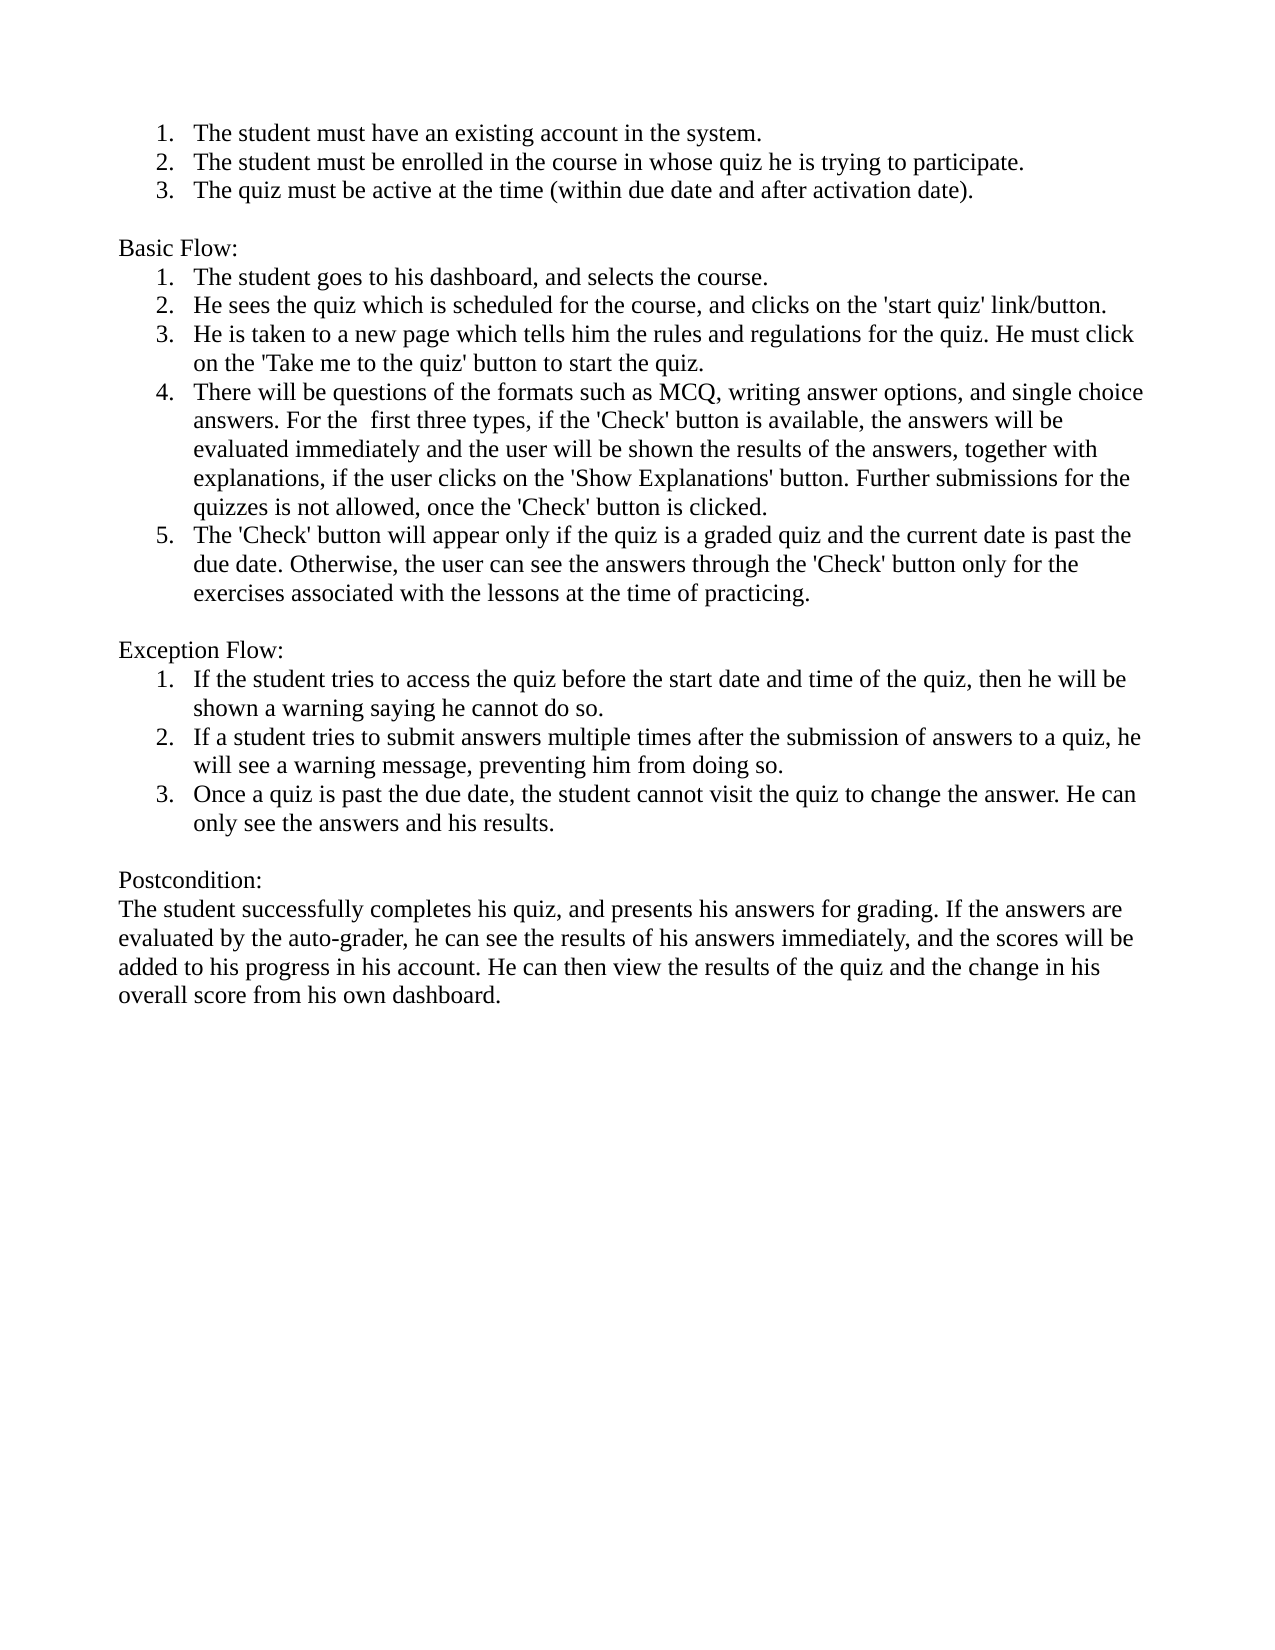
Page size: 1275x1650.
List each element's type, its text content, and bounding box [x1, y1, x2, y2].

text The student successfully completes his quiz, and presents his answers for grading. If the answers are evaluated by the auto-grader, he can see the results of his answers immediately, and the scores will be added to his progress in his account. He can then view the results of the quiz and the change in his overall score from his own dashboard. [118, 894, 1157, 1009]
list The quiz must be active at the time (within due date and after activation date). [156, 176, 1157, 204]
text Exception Flow: [118, 636, 1157, 664]
list He is taken to a new page which tells him the rules and regulations for the quiz. He must click on the 'Take me to the quiz' button to start the quiz. [156, 319, 1157, 377]
text Postcondition: [118, 866, 1157, 894]
text Basic Flow: [118, 233, 1157, 262]
list The 'Check' button will appear only if the quiz is a graded quiz and the current date is past the due date. Otherwise, the user can see the answers through the 'Check' button only for the exercises associated with the lessons at the time of practicing. [156, 521, 1157, 607]
list He sees the quiz which is scheduled for the course, and clicks on the 'start quiz' link/button. [156, 291, 1157, 319]
list If the student tries to access the quiz before the start date and time of the quiz, then he will be shown a warning saying he cannot do so. [156, 664, 1157, 722]
list Once a quiz is past the due date, the student cannot visit the quiz to change the answer. He can only see the answers and his results. [156, 779, 1157, 837]
list There will be questions of the formats such as MCQ, writing answer options, and single choice answers. For the first three types, if the 'Check' button is available, the answers will be evaluated immediately and the user will be shown the results of the answers, together with explanations, if the user clicks on the 'Show Explanations' button. Further submissions for the quizzes is not allowed, once the 'Check' button is clicked. [156, 377, 1157, 521]
list The student goes to his dashboard, and selects the course. [156, 262, 1157, 291]
list The student must be enrolled in the course in whose quiz he is trying to participate. [156, 147, 1157, 176]
list If a student tries to submit answers multiple times after the submission of answers to a quiz, he will see a warning message, preventing him from doing so. [156, 722, 1157, 779]
list The student must have an existing account in the system. [156, 118, 1157, 147]
